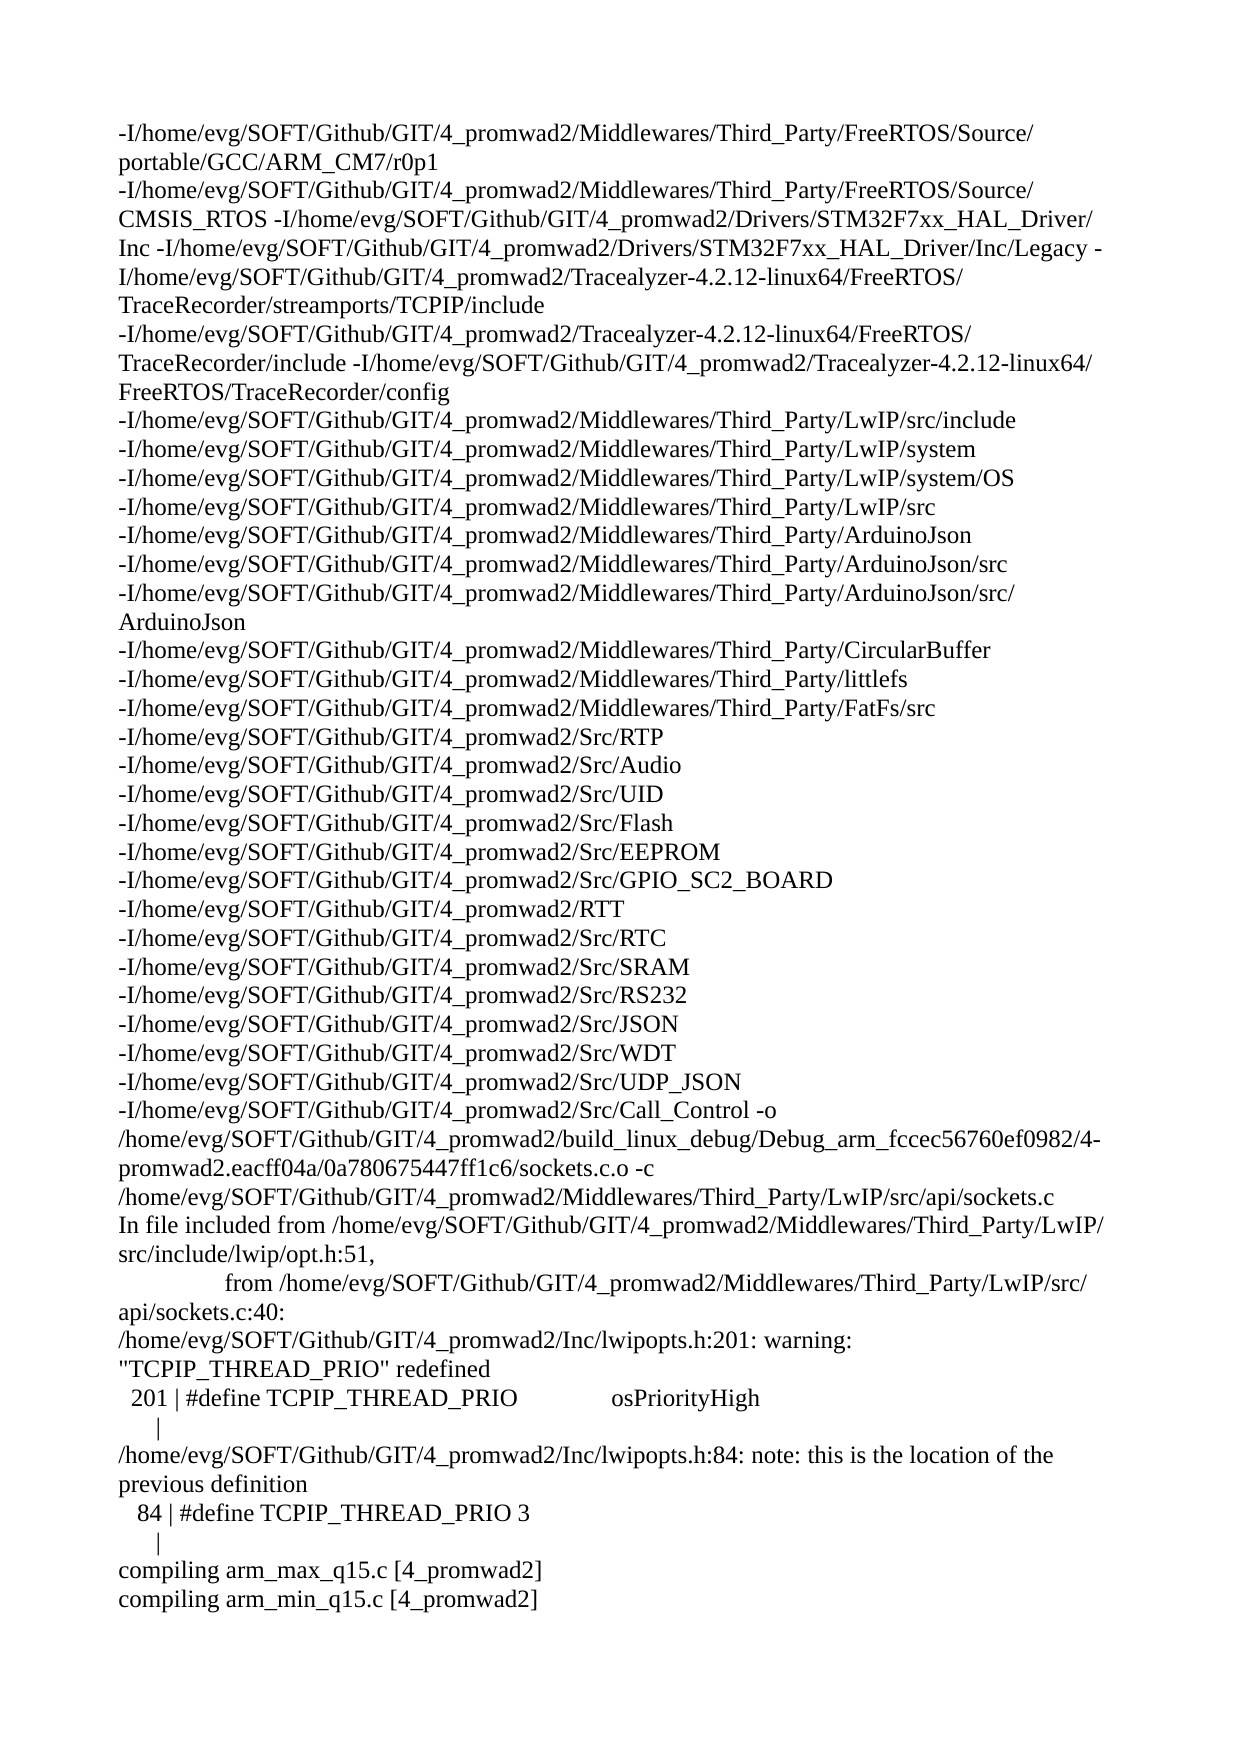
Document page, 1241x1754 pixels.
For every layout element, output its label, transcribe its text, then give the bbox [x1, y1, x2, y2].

text compiling arm_max_q15.c [4_promwad2] [118, 1556, 1122, 1584]
text 84 | #define TCPIP_THREAD_PRIO 3 [118, 1498, 1122, 1527]
text /home/evg/SOFT/Github/GIT/4_promwad2/Inc/lwipopts.h:84: note: this is the location of the previous definition [118, 1441, 1122, 1498]
text from /home/evg/SOFT/Github/GIT/4_promwad2/Middlewares/Third_Party/LwIP/src/api/sockets.c:40: [118, 1268, 1122, 1326]
text compiling arm_min_q15.c [4_promwad2] [118, 1584, 1122, 1613]
text | [118, 1412, 1122, 1441]
text | [118, 1527, 1122, 1556]
text /home/evg/SOFT/Github/GIT/4_promwad2/Inc/lwipopts.h:201: warning: "TCPIP_THREAD_PRIO" redefined [118, 1326, 1122, 1383]
text -I/home/evg/SOFT/Github/GIT/4_promwad2/Middlewares/Third_Party/FreeRTOS/Source/portable/GCC/ARM_CM7/r0p1 -I/home/evg/SOFT/Github/GIT/4_promwad2/Middlewares/Third_Party/FreeRTOS/Source/CMSIS_RTOS -I/home/evg/SOFT/Github/GIT/4_promwad2/Drivers/STM32F7xx_HAL_Driver/Inc -I/home/evg/SOFT/Github/GIT/4_promwad2/Drivers/STM32F7xx_HAL_Driver/Inc/Legacy -I/home/evg/SOFT/Github/GIT/4_promwad2/Tracealyzer-4.2.12-linux64/FreeRTOS/TraceRecorder/streamports/TCPIP/include -I/home/evg/SOFT/Github/GIT/4_promwad2/Tracealyzer-4.2.12-linux64/FreeRTOS/TraceRecorder/include -I/home/evg/SOFT/Github/GIT/4_promwad2/Tracealyzer-4.2.12-linux64/FreeRTOS/TraceRecorder/config -I/home/evg/SOFT/Github/GIT/4_promwad2/Middlewares/Third_Party/LwIP/src/include -I/home/evg/SOFT/Github/GIT/4_promwad2/Middlewares/Third_Party/LwIP/system -I/home/evg/SOFT/Github/GIT/4_promwad2/Middlewares/Third_Party/LwIP/system/OS -I/home/evg/SOFT/Github/GIT/4_promwad2/Middlewares/Third_Party/LwIP/src -I/home/evg/SOFT/Github/GIT/4_promwad2/Middlewares/Third_Party/ArduinoJson -I/home/evg/SOFT/Github/GIT/4_promwad2/Middlewares/Third_Party/ArduinoJson/src -I/home/evg/SOFT/Github/GIT/4_promwad2/Middlewares/Third_Party/ArduinoJson/src/ArduinoJson -I/home/evg/SOFT/Github/GIT/4_promwad2/Middlewares/Third_Party/CircularBuffer -I/home/evg/SOFT/Github/GIT/4_promwad2/Middlewares/Third_Party/littlefs -I/home/evg/SOFT/Github/GIT/4_promwad2/Middlewares/Third_Party/FatFs/src -I/home/evg/SOFT/Github/GIT/4_promwad2/Src/RTP -I/home/evg/SOFT/Github/GIT/4_promwad2/Src/Audio -I/home/evg/SOFT/Github/GIT/4_promwad2/Src/UID -I/home/evg/SOFT/Github/GIT/4_promwad2/Src/Flash -I/home/evg/SOFT/Github/GIT/4_promwad2/Src/EEPROM -I/home/evg/SOFT/Github/GIT/4_promwad2/Src/GPIO_SC2_BOARD -I/home/evg/SOFT/Github/GIT/4_promwad2/RTT -I/home/evg/SOFT/Github/GIT/4_promwad2/Src/RTC -I/home/evg/SOFT/Github/GIT/4_promwad2/Src/SRAM -I/home/evg/SOFT/Github/GIT/4_promwad2/Src/RS232 -I/home/evg/SOFT/Github/GIT/4_promwad2/Src/JSON -I/home/evg/SOFT/Github/GIT/4_promwad2/Src/WDT -I/home/evg/SOFT/Github/GIT/4_promwad2/Src/UDP_JSON -I/home/evg/SOFT/Github/GIT/4_promwad2/Src/Call_Control -o /home/evg/SOFT/Github/GIT/4_promwad2/build_linux_debug/Debug_arm_fccec56760ef0982/4-promwad2.eacff04a/0a780675447ff1c6/sockets.c.o -c /home/evg/SOFT/Github/GIT/4_promwad2/Middlewares/Third_Party/LwIP/src/api/sockets.c [118, 118, 1122, 1211]
text 201 | #define TCPIP_THREAD_PRIO osPriorityHigh [118, 1383, 1122, 1412]
text In file included from /home/evg/SOFT/Github/GIT/4_promwad2/Middlewares/Third_Party/LwIP/src/include/lwip/opt.h:51, [118, 1211, 1122, 1268]
